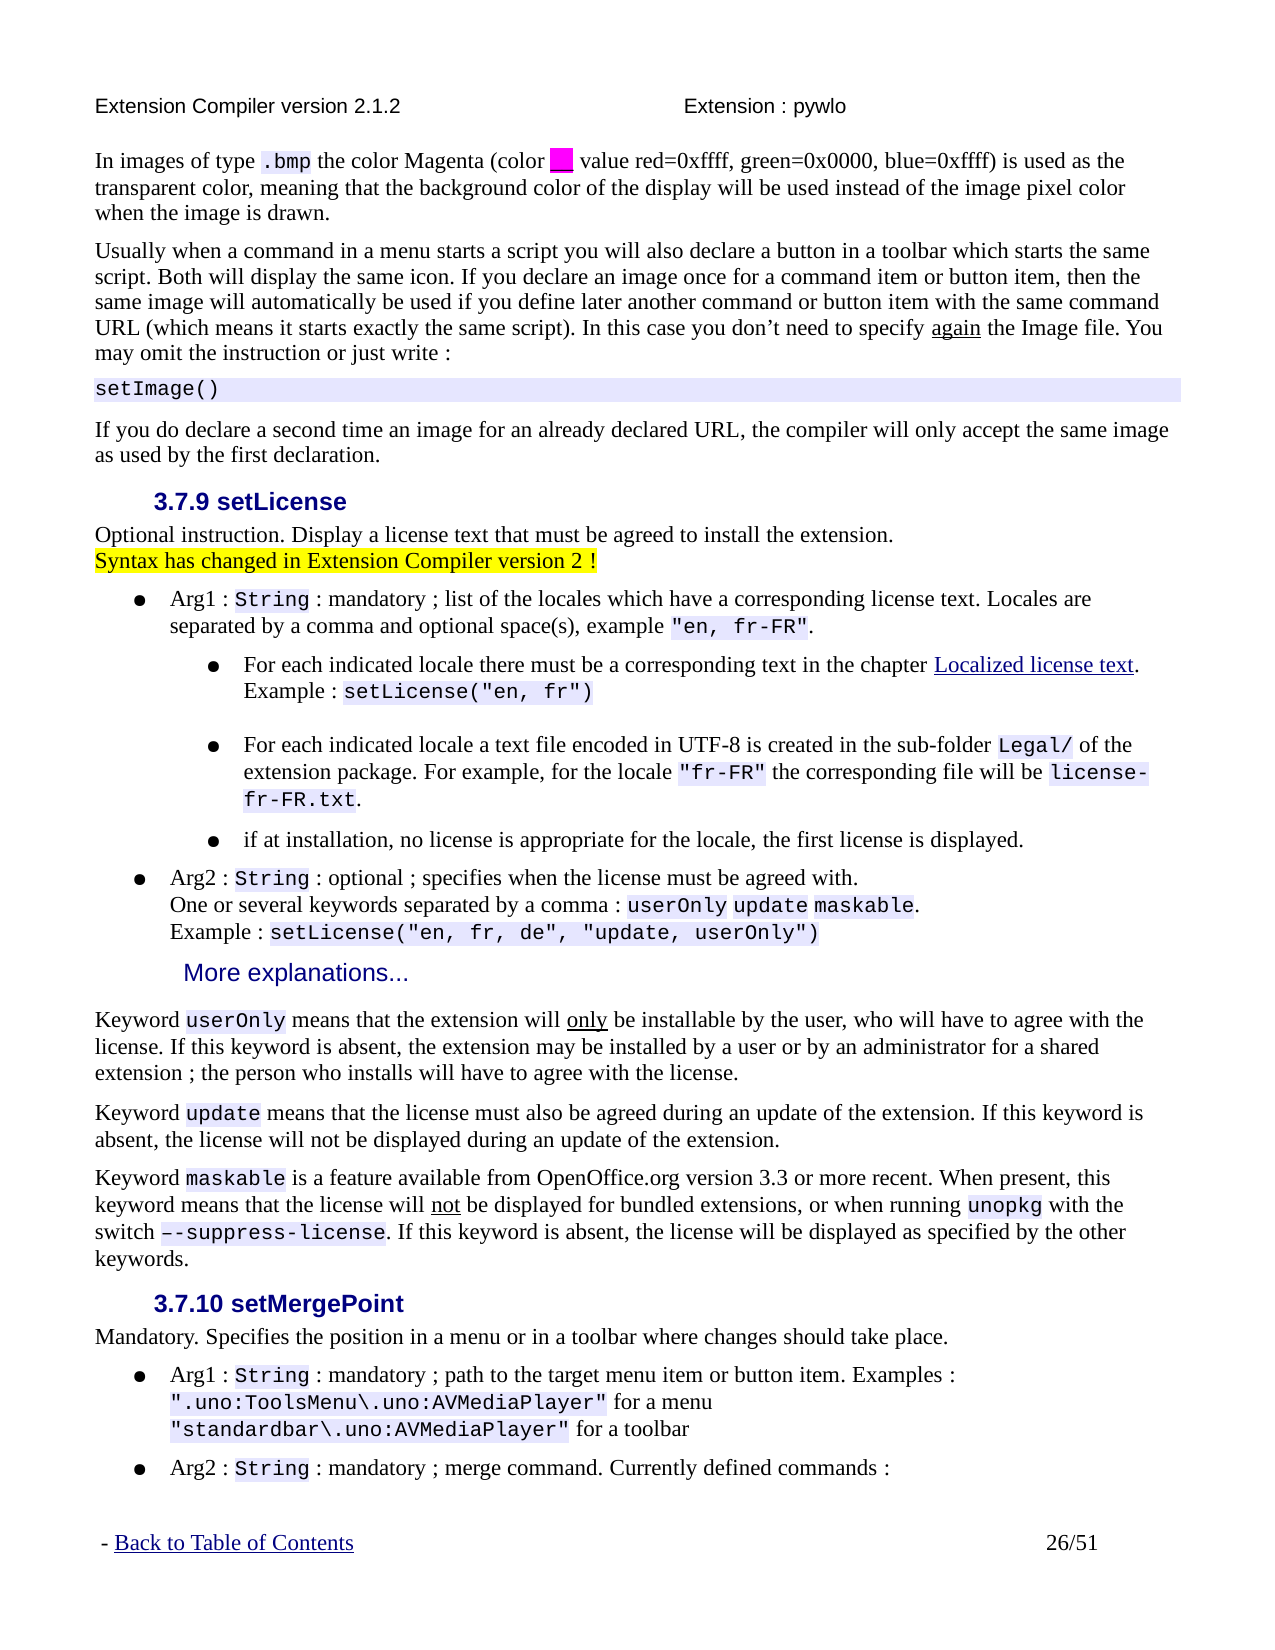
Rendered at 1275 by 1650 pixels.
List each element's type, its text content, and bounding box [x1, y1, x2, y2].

list Arg1 : String : mandatory ; path to the target menu item or button item. Examples : ".uno:ToolsMenu\.uno:AVMediaPlayer" for a menu "standardbar\.uno:AVMediaPlayer" for a toolbar [132, 1362, 1181, 1443]
subtitle setLicense [153, 488, 1181, 516]
subtitle setMergePoint [153, 1290, 1181, 1318]
text Mandatory. Specifies the position in a menu or in a toolbar where changes should take place. [94, 1324, 1181, 1349]
text Optional instruction. Display a license text that must be agreed to install the extension. Syntax has changed in Extension Compiler version 2 ! [94, 522, 1181, 573]
list Arg2 : String : mandatory ; merge command. Currently defined commands : [132, 1455, 1181, 1482]
text Keyword userOnly means that the extension will only be installable by the user, who will have to agree with the license. If this keyword is absent, the extension may be installed by a user or by an administrator for a shared extension ; the person who installs will have to agree with the license. [94, 1007, 1181, 1085]
text Keyword maskable is a feature available from OpenOffice.org version 3.3 or more recent. When present, this keyword means that the license will not be displayed for bundled extensions, or when running unopkg with the switch –-suppress-license. If this keyword is absent, the license will be displayed as specified by the other keywords. [94, 1165, 1181, 1271]
text Keyword update means that the license must also be agreed during an update of the extension. If this keyword is absent, the license will not be displayed during an update of the extension. [94, 1100, 1181, 1152]
text In images of type .bmp the color Magenta (color __ value red=0xffff, green=0x0000, blue=0xffff) is used as the transparent color, meaning that the background color of the display will be used instead of the image pixel color when the image is drawn. [94, 147, 1181, 226]
list For each indicated locale there must be a corresponding text in the chapter Localized license text. Example : setLicense("en, fr") [206, 652, 1181, 705]
text If you do declare a second time an image for an already declared URL, the compiler will only accept the same image as used by the first declaration. [94, 417, 1181, 468]
list if at installation, no license is appropriate for the locale, the first license is displayed. [206, 827, 1181, 853]
text Usually when a command in a menu starts a script you will also declare a button in a toolbar which starts the same script. Both will display the same icon. If you declare an image once for a command item or button item, then the same image will automatically be used if you define later another command or button item with the same command URL (which means it starts exactly the same script). In this case you don’t need to specify again the Image file. You may omit the instruction or just write : [94, 238, 1181, 366]
list Arg2 : String : optional ; specifies when the license must be agreed with. One or several keywords separated by a comma : userOnly update maskable. Example : setLicense("en, fr, de", "update, userOnly") [132, 865, 1181, 946]
subtitle More explanations... [183, 959, 1181, 987]
list For each indicated locale a text file encoded in UTF-8 is created in the sub-folder Legal/ of the extension package. For example, for the locale "fr-FR" the corresponding file will be license-fr-FR.txt. [206, 732, 1181, 813]
text setImage() [94, 378, 1181, 402]
list Arg1 : String : mandatory ; list of the locales which have a corresponding license text. Locales are separated by a comma and optional space(s), example "en, fr-FR". [132, 586, 1181, 640]
